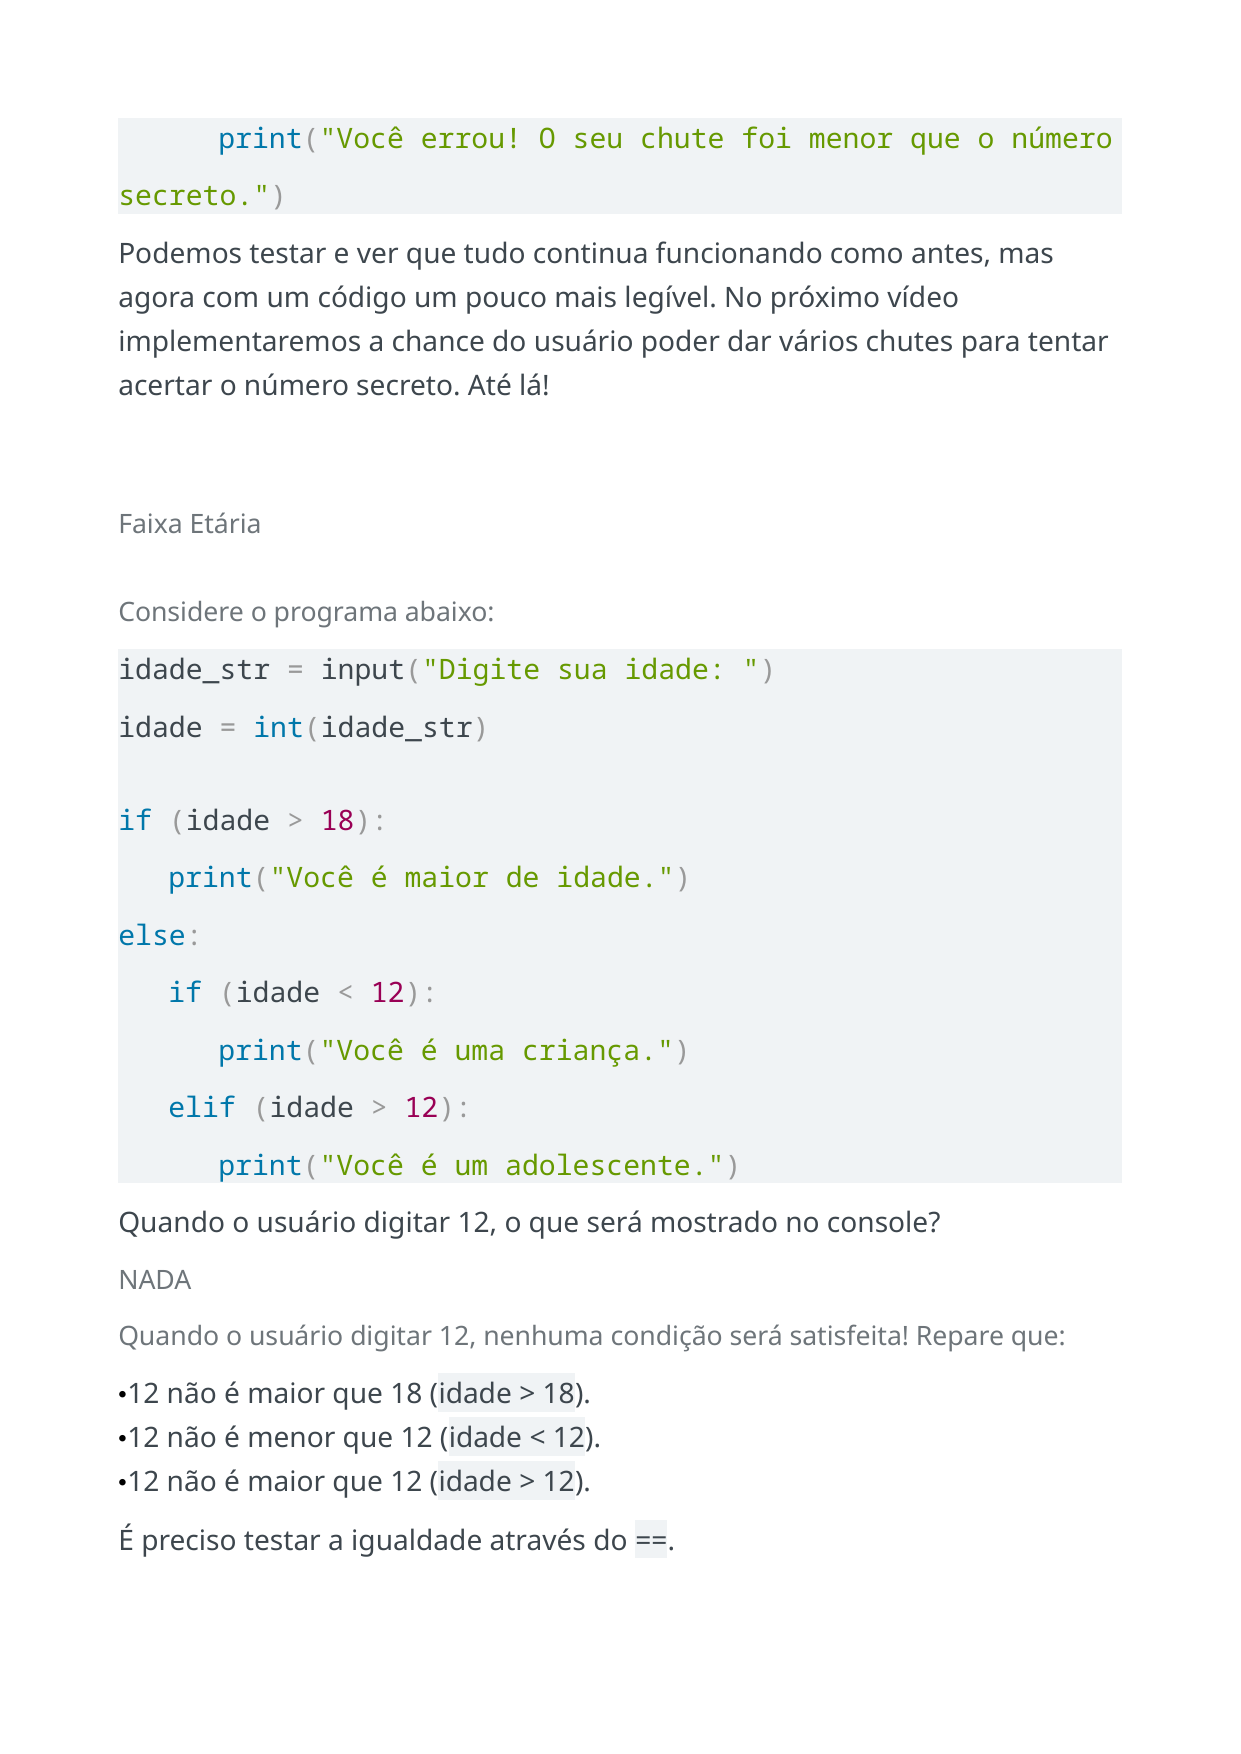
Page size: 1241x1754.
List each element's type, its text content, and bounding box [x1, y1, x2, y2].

subtitle Faixa Etária [118, 505, 1122, 541]
text NADA [118, 1261, 1122, 1297]
text print("Você errou! O seu chute foi menor que o número secreto.") [118, 118, 1122, 214]
text Quando o usuário digitar 12, o que será mostrado no console? [118, 1202, 1122, 1241]
list 12 não é maior que 12 (idade > 12). [118, 1461, 1122, 1500]
text elif (idade > 12): [118, 1087, 1122, 1126]
text Considere o programa abaixo: [118, 554, 1122, 629]
text print("Você é uma criança.") [118, 1030, 1122, 1068]
text idade = int(idade_str) [118, 707, 1122, 745]
text idade_str = input("Digite sua idade: ") [118, 649, 1122, 688]
text if (idade < 12): [118, 972, 1122, 1011]
list 12 não é menor que 12 (idade < 12). [118, 1417, 1122, 1456]
text Quando o usuário digitar 12, nenhuma condição será satisfeita! Repare que: [118, 1317, 1122, 1353]
text É preciso testar a igualdade através do ==. [118, 1520, 1122, 1558]
list 12 não é maior que 18 (idade > 18). [118, 1373, 1122, 1412]
text if (idade > 18): [118, 800, 1122, 838]
text print("Você é um adolescente.") [118, 1145, 1122, 1183]
text else: [118, 915, 1122, 953]
text Podemos testar e ver que tudo continua funcionando como antes, mas agora com um código um pouco mais legível. No próximo vídeo implementaremos a chance do usuário poder dar vários chutes para tentar acertar o número secreto. Até lá! [118, 233, 1122, 404]
text print("Você é maior de idade.") [118, 857, 1122, 896]
